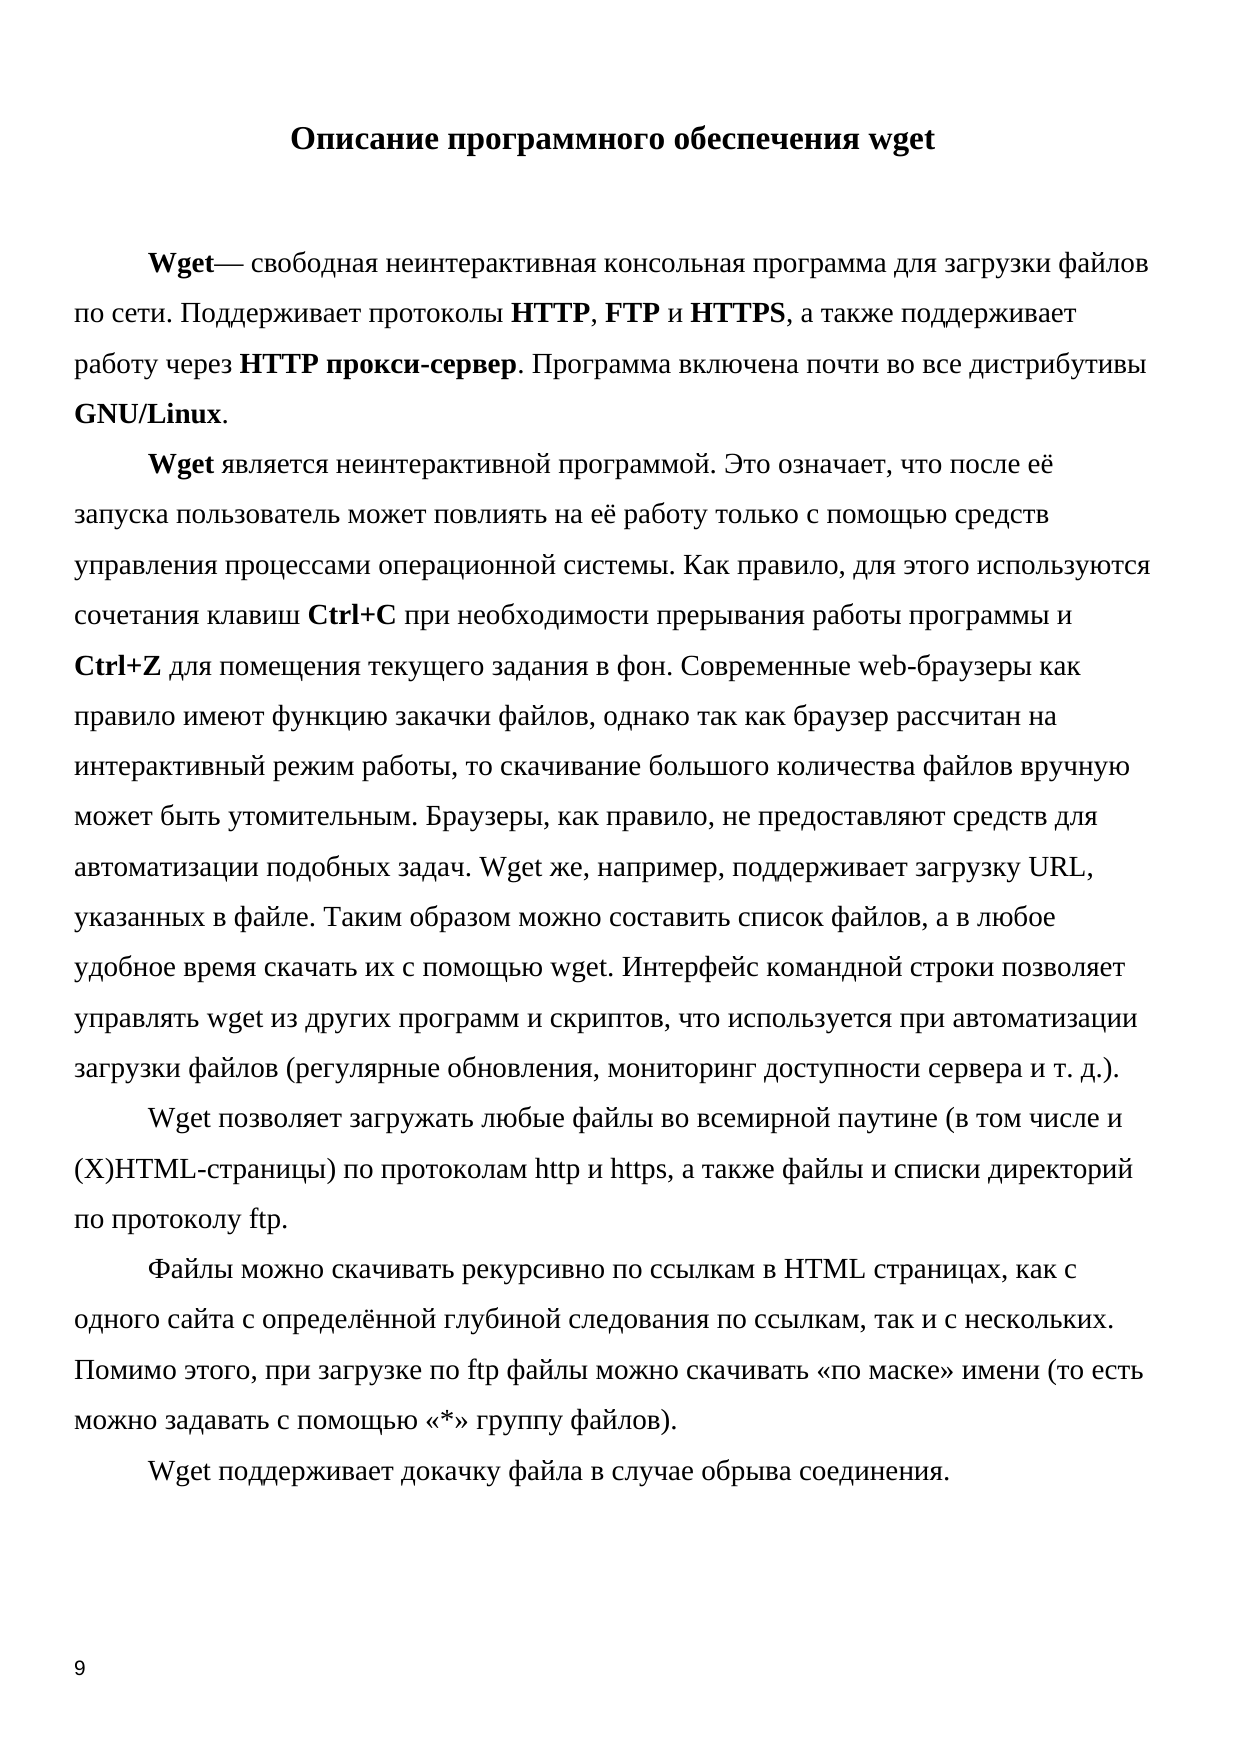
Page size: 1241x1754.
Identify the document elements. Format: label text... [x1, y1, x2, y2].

text Описание программного обеспечения wget [74, 118, 1152, 156]
text Wget является неинтерактивной программой. Это означает, что после её запуска пользователь может повлиять на её работу только с помощью средств управления процессами операционной системы. Как правило, для этого используются сочетания клавиш Ctrl+C при необходимости прерывания работы программы и Ctrl+Z для помещения текущего задания в фон. Современные web-браузеры как правило имеют функцию закачки файлов, однако так как браузер рассчитан на интерактивный режим работы, то скачивание большого количества файлов вручную может быть утомительным. Браузеры, как правило, не предоставляют средств для автоматизации подобных задач. Wget же, например, поддерживает загрузку URL, указанных в файле. Таким образом можно составить список файлов, а в любое удобное время скачать их с помощью wget. Интерфейс командной строки позволяет управлять wget из других программ и скриптов, что используется при автоматизации загрузки файлов (регулярные обновления, мониторинг доступности сервера и т. д.). [74, 446, 1152, 1084]
text Wget— свободная неинтерактивная консольная программа для загрузки файлов по сети. Поддерживает протоколы HTTP, FTP и HTTPS, а также поддерживает работу через HTTP прокси-сервер. Программа включена почти во все дистрибутивы GNU/Linux. [74, 245, 1152, 429]
text Файлы можно скачивать рекурсивно по ссылкам в HTML страницах, как с одного сайта с определённой глубиной следования по ссылкам, так и с нескольких. Помимо этого, при загрузке по ftp файлы можно скачивать «по маске» имени (то есть можно задавать с помощью «*» группу файлов). [74, 1251, 1152, 1436]
text Wget позволяет загружать любые файлы во всемирной паутине (в том числе и (X)HTML-страницы) по протоколам http и https, а также файлы и списки директорий по протоколу ftp. [74, 1100, 1152, 1234]
text Wget поддерживает докачку файла в случае обрыва соединения. [74, 1453, 1152, 1486]
